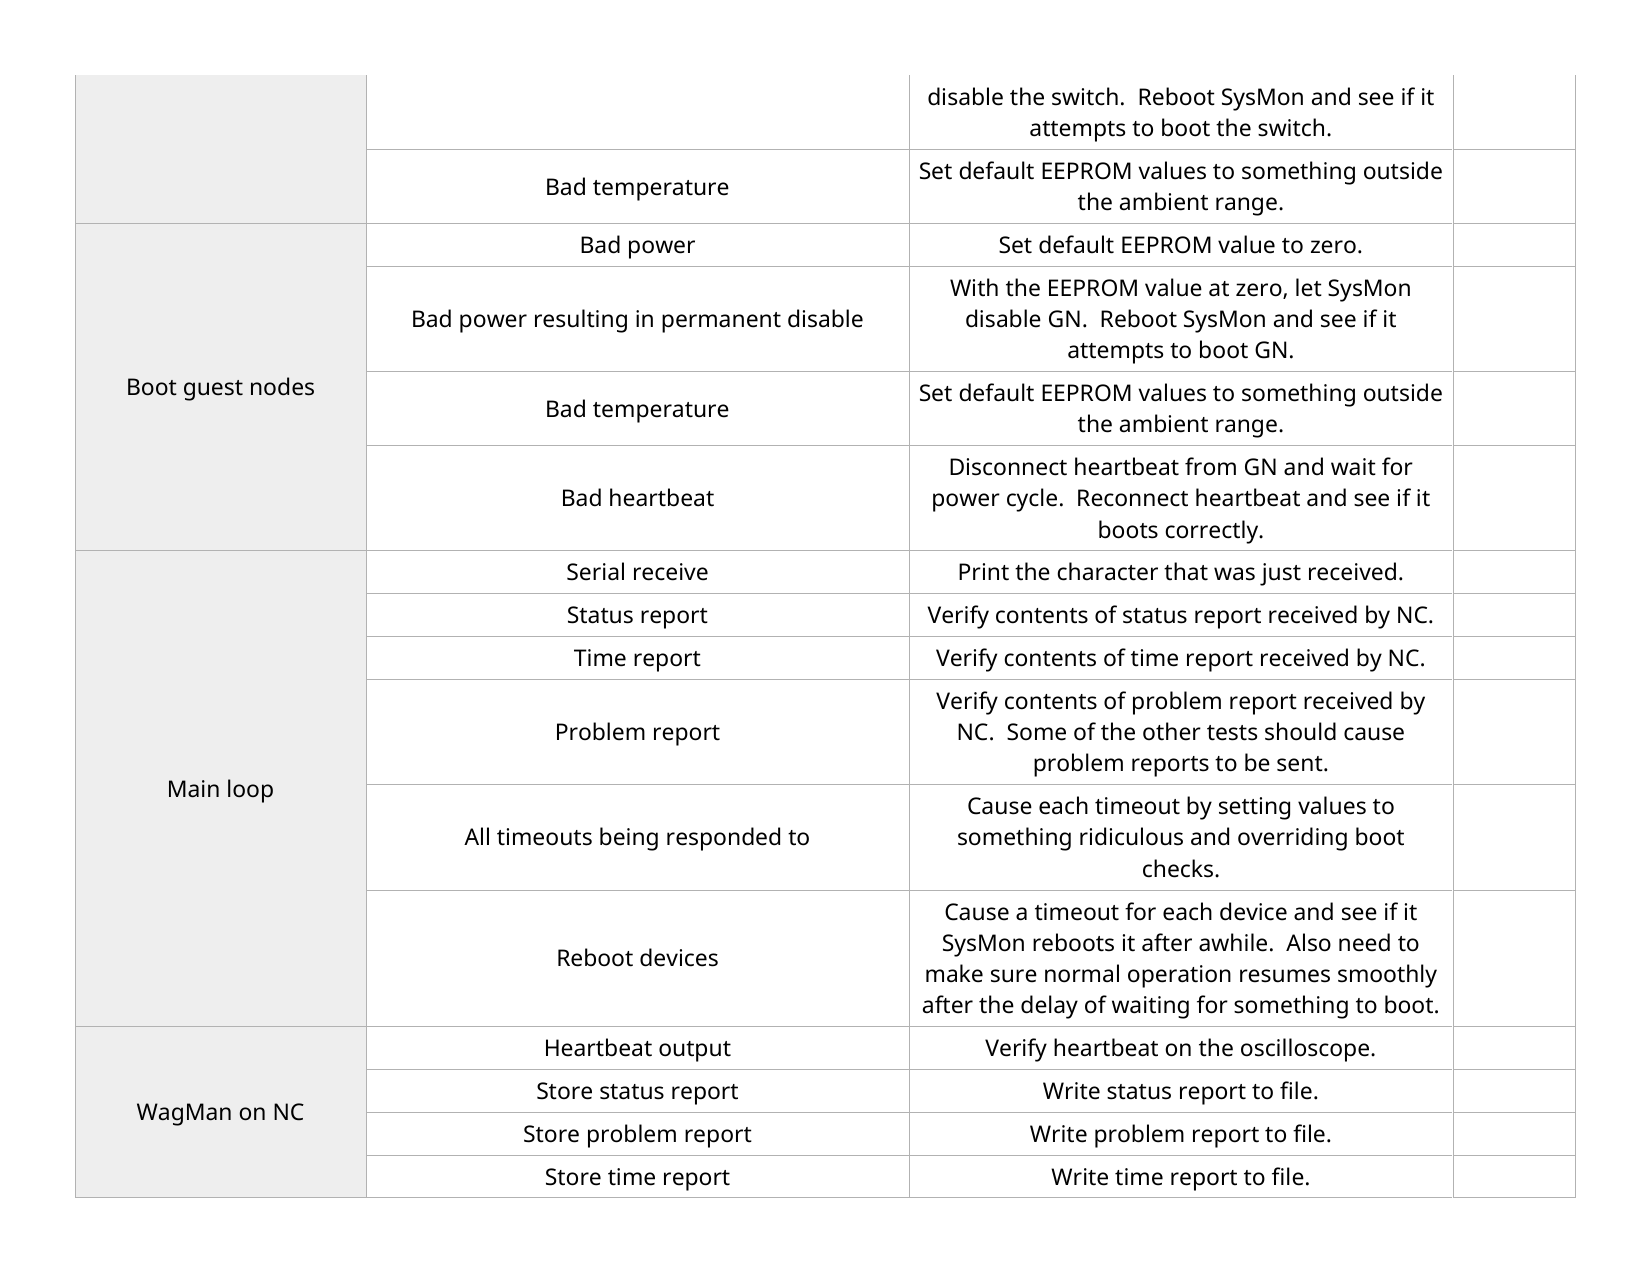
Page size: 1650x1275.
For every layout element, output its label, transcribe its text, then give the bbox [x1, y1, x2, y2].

table_cell Write time report to file. [910, 1156, 1452, 1197]
table_cell Main loop [76, 551, 366, 1026]
table_cell Store time report [367, 1156, 909, 1197]
table_cell [1454, 75, 1575, 149]
table_cell [1454, 267, 1575, 371]
table_cell Heartbeat output [367, 1027, 909, 1069]
table_cell Store problem report [367, 1113, 909, 1155]
table_cell With the EEPROM value at zero, let SysMon disable GN. Reboot SysMon and see if it attempts to boot GN. [910, 267, 1452, 371]
table_cell [76, 75, 366, 223]
table_cell Time report [367, 637, 909, 679]
table_cell Set default EEPROM values to something outside the ambient range. [910, 150, 1452, 223]
table_cell [1454, 637, 1575, 679]
table_cell Write status report to file. [910, 1070, 1452, 1112]
table_cell WagMan on NC [76, 1027, 366, 1197]
table_cell [367, 75, 909, 149]
table_cell All timeouts being responded to [367, 785, 909, 890]
table_cell Bad temperature [367, 372, 909, 445]
table_cell [1454, 551, 1575, 593]
table_cell [1454, 1156, 1575, 1197]
table_cell Bad temperature [367, 150, 909, 223]
table_cell Bad power resulting in permanent disable [367, 267, 909, 371]
table_cell Reboot devices [367, 891, 909, 1026]
table_cell [1454, 150, 1575, 223]
table_cell Store status report [367, 1070, 909, 1112]
table_cell [1454, 594, 1575, 636]
table_cell Bad power [367, 224, 909, 266]
table_cell Verify contents of problem report received by NC. Some of the other tests should cause problem reports to be sent. [910, 680, 1452, 784]
table_cell [1454, 372, 1575, 445]
table_cell Set default EEPROM value to zero. [910, 224, 1452, 266]
table_cell Write problem report to file. [910, 1113, 1452, 1155]
table_cell [1454, 1113, 1575, 1155]
table_cell Status report [367, 594, 909, 636]
table_cell [1454, 1027, 1575, 1069]
table_cell Disconnect heartbeat from GN and wait for power cycle. Reconnect heartbeat and see if it boots correctly. [910, 446, 1452, 550]
table_cell disable the switch. Reboot SysMon and see if it attempts to boot the switch. [910, 75, 1452, 149]
table_cell [1454, 891, 1575, 1026]
table_cell Print the character that was just received. [910, 551, 1452, 593]
table_cell [1454, 224, 1575, 266]
table_cell Serial receive [367, 551, 909, 593]
table_cell [1454, 680, 1575, 784]
table_cell Bad heartbeat [367, 446, 909, 550]
table_cell Verify heartbeat on the oscilloscope. [910, 1027, 1452, 1069]
table_cell Problem report [367, 680, 909, 784]
table_cell Cause a timeout for each device and see if it SysMon reboots it after awhile. Also need to make sure normal operation resumes smoothly after the delay of waiting for something to boot. [910, 891, 1452, 1026]
table_cell [1454, 1070, 1575, 1112]
table_cell Verify contents of status report received by NC. [910, 594, 1452, 636]
table_cell Set default EEPROM values to something outside the ambient range. [910, 372, 1452, 445]
table_cell Verify contents of time report received by NC. [910, 637, 1452, 679]
table_cell Boot guest nodes [76, 224, 366, 550]
table_cell [1454, 785, 1575, 890]
table_cell Cause each timeout by setting values to something ridiculous and overriding boot checks. [910, 785, 1452, 890]
table_cell [1454, 446, 1575, 550]
